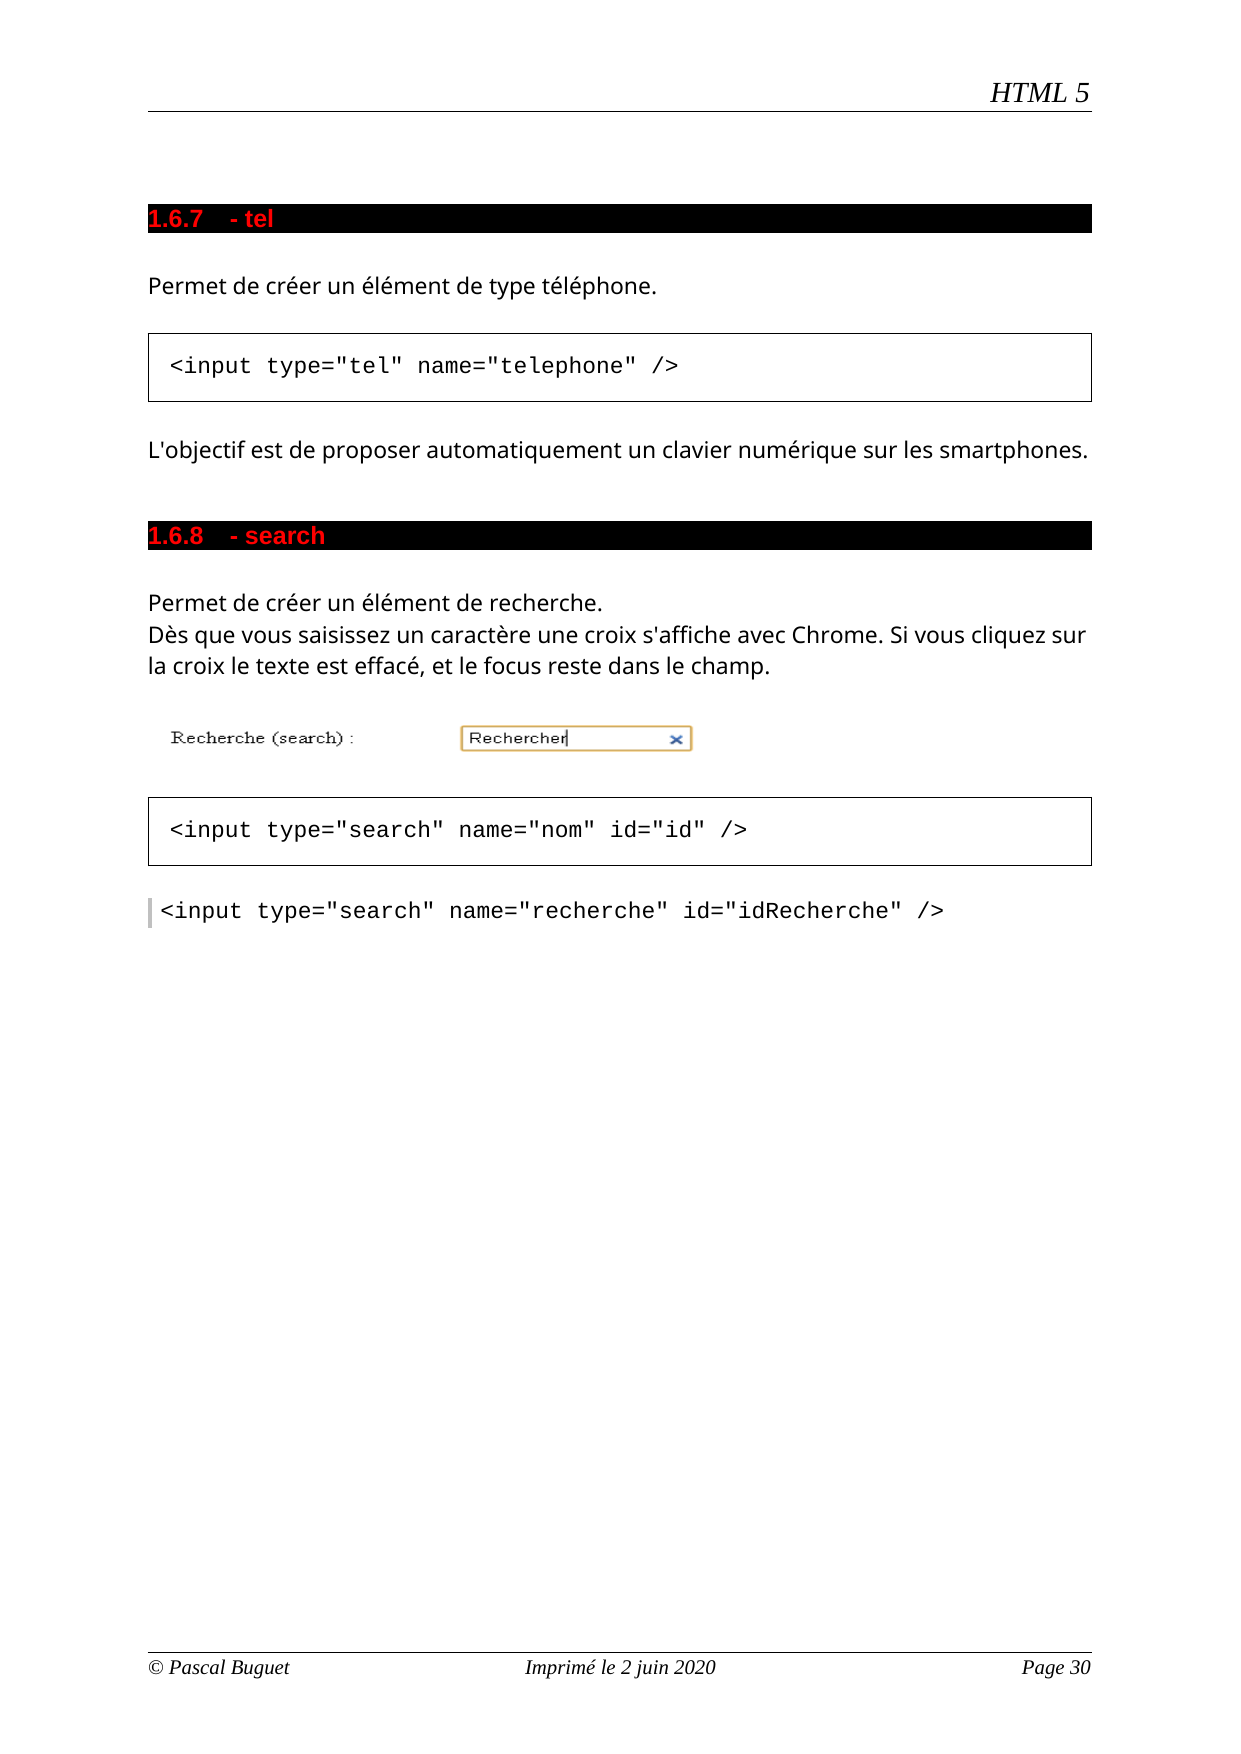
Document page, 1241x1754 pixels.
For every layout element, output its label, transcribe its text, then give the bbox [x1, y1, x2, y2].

text <input type="search" name="recherche" id="idRecherche" /> [152, 898, 1092, 928]
subtitle - search [148, 521, 1092, 550]
subtitle - tel [148, 204, 1092, 233]
text Permet de créer un élément de type téléphone. [148, 270, 1092, 301]
text <input type="tel" name="telephone" /> [149, 334, 1091, 401]
text Permet de créer un élément de recherche. [148, 587, 1092, 619]
text <input type="search" name="nom" id="id" /> [149, 798, 1091, 865]
text L'objectif est de proposer automatiquement un clavier numérique sur les smartphones. [148, 434, 1092, 465]
text Dès que vous saisissez un caractère une croix s'affiche avec Chrome. Si vous cliquez sur la croix le texte est effacé, et le focus reste dans le champ. [148, 619, 1092, 681]
